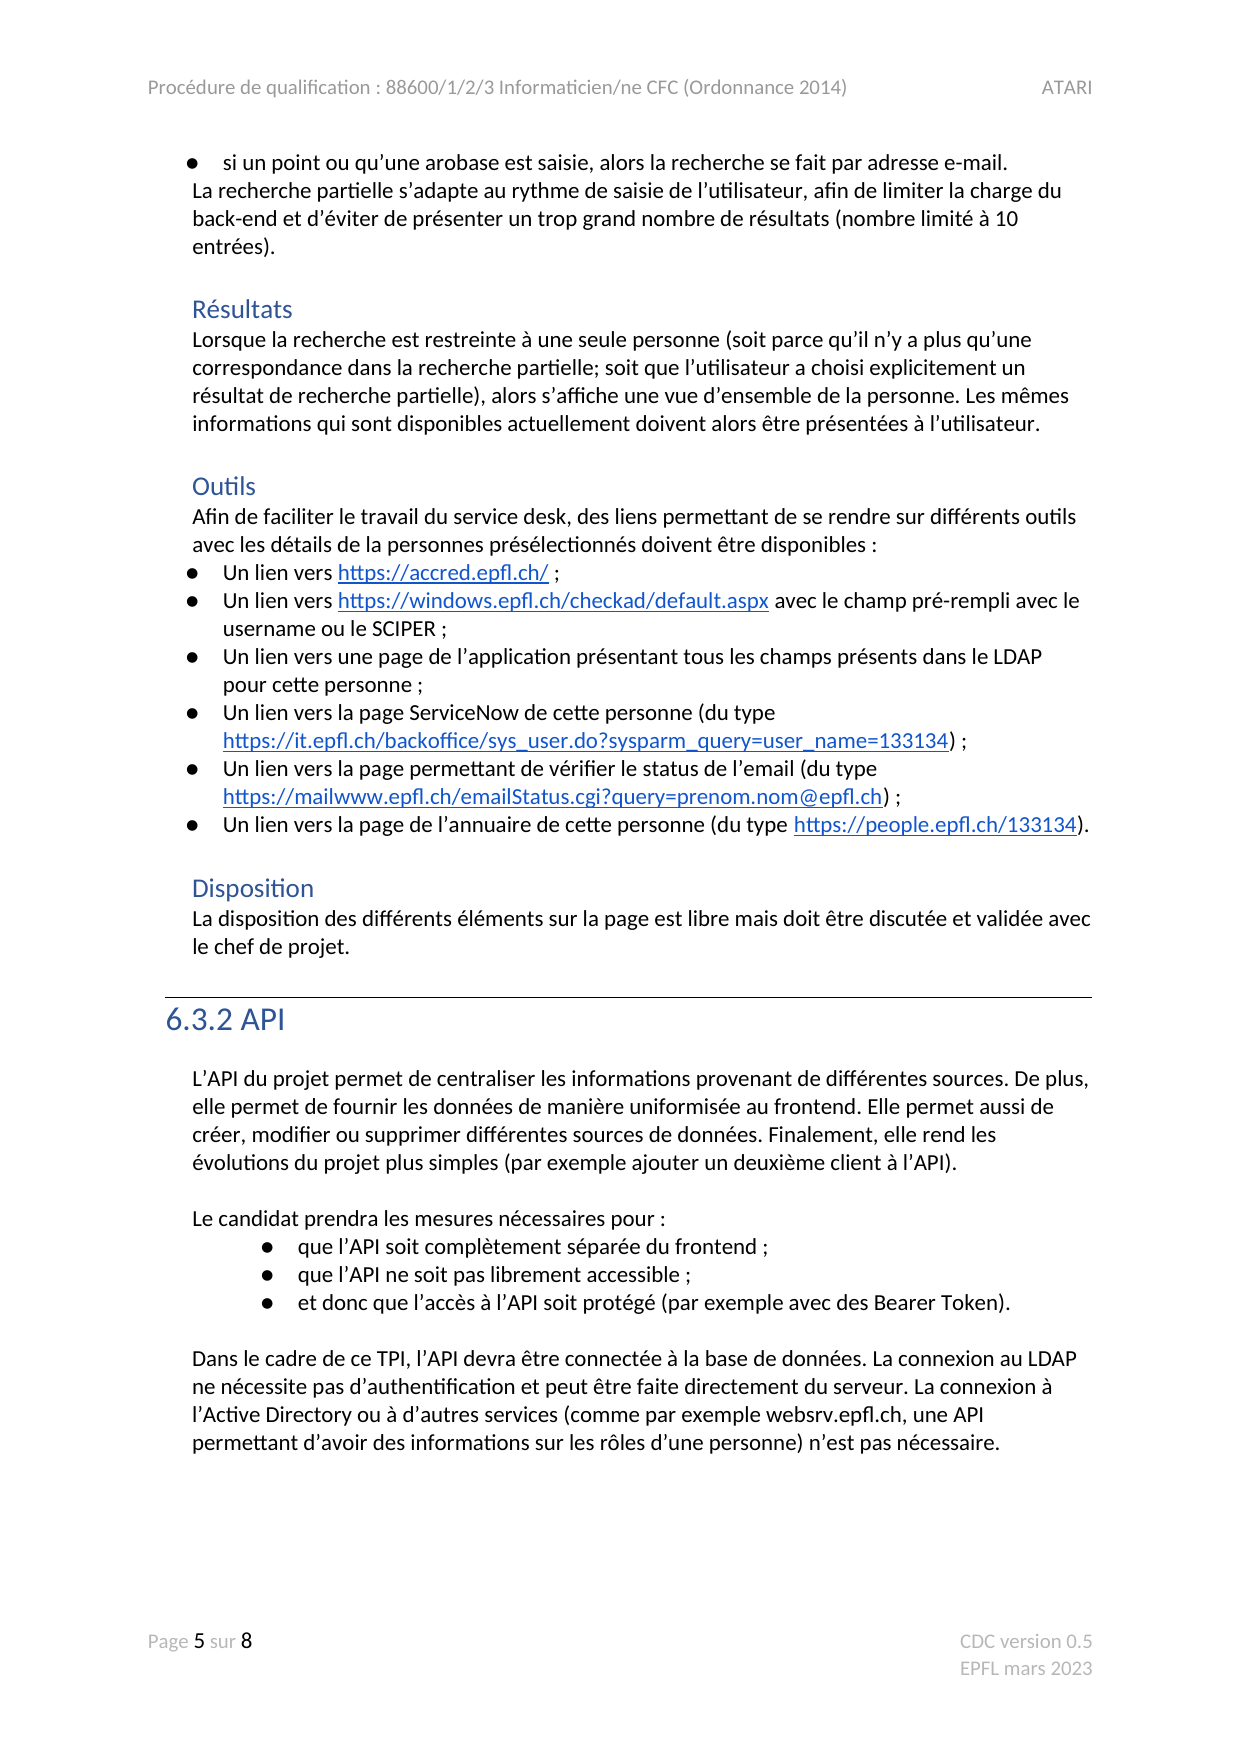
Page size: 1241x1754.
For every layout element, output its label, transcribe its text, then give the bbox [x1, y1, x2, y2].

list Un lien vers https://accred.epfl.ch/ ; [185, 558, 1092, 586]
list que l’API ne soit pas librement accessible ; [260, 1260, 1092, 1288]
text Le candidat prendra les mesures nécessaires pour : [192, 1204, 1092, 1232]
list que l’API soit complètement séparée du frontend ; [260, 1232, 1092, 1260]
subtitle Disposition [192, 871, 1092, 904]
list Un lien vers une page de l’application présentant tous les champs présents dans le LDAP pour cette personne ; [185, 642, 1092, 698]
list Un lien vers https://windows.epfl.ch/checkad/default.aspx avec le champ pré-rempli avec le username ou le SCIPER ; [185, 586, 1092, 642]
text Lorsque la recherche est restreinte à une seule personne (soit parce qu’il n’y a plus qu’une correspondance dans la recherche partielle; soit que l’utilisateur a choisi explicitement un résultat de recherche partielle), alors s’affiche une vue d’ensemble de la personne. Les mêmes informations qui sont disponibles actuellement doivent alors être présentées à l’utilisateur. [192, 325, 1092, 465]
text La recherche partielle s’adapte au rythme de saisie de l’utilisateur, afin de limiter la charge du back-end et d’éviter de présenter un trop grand nombre de résultats (nombre limité à 10 entrées). [192, 176, 1092, 260]
subtitle Résultats [192, 292, 1092, 325]
list Un lien vers la page permettant de vérifier le status de l’email (du type https://mailwww.epfl.ch/emailStatus.cgi?query=prenom.nom@epfl.ch) ; [185, 754, 1092, 811]
text Afin de faciliter le travail du service desk, des liens permettant de se rendre sur différents outils avec les détails de la personnes présélectionnés doivent être disponibles : [192, 502, 1092, 558]
list Un lien vers la page de l’annuaire de cette personne (du type https://people.epfl.ch/133134). [185, 811, 1092, 838]
list et donc que l’accès à l’API soit protégé (par exemple avec des Bearer Token). [260, 1288, 1092, 1316]
text Dans le cadre de ce TPI, l’API devra être connectée à la base de données. La connexion au LDAP ne nécessite pas d’authentification et peut être faite directement du serveur. La connexion à l’Active Directory ou à d’autres services (comme par exemple websrv.epfl.ch, une API permettant d’avoir des informations sur les rôles d’une personne) n’est pas nécessaire. [192, 1344, 1092, 1456]
subtitle Outils [192, 469, 1092, 502]
list si un point ou qu’une arobase est saisie, alors la recherche se fait par adresse e-mail. [185, 148, 1092, 176]
text L’API du projet permet de centraliser les informations provenant de différentes sources. De plus, elle permet de fournir les données de manière uniformisée au frontend. Elle permet aussi de créer, modifier ou supprimer différentes sources de données. Finalement, elle rend les évolutions du projet plus simples (par exemple ajouter un deuxième client à l’API). [192, 1064, 1092, 1176]
text La disposition des différents éléments sur la page est libre mais doit être discutée et validée avec le chef de projet. [192, 904, 1092, 960]
list Un lien vers la page ServiceNow de cette personne (du type https://it.epfl.ch/backoffice/sys_user.do?sysparm_query=user_name=133134) ; [185, 698, 1092, 754]
subtitle API [165, 998, 1092, 1039]
